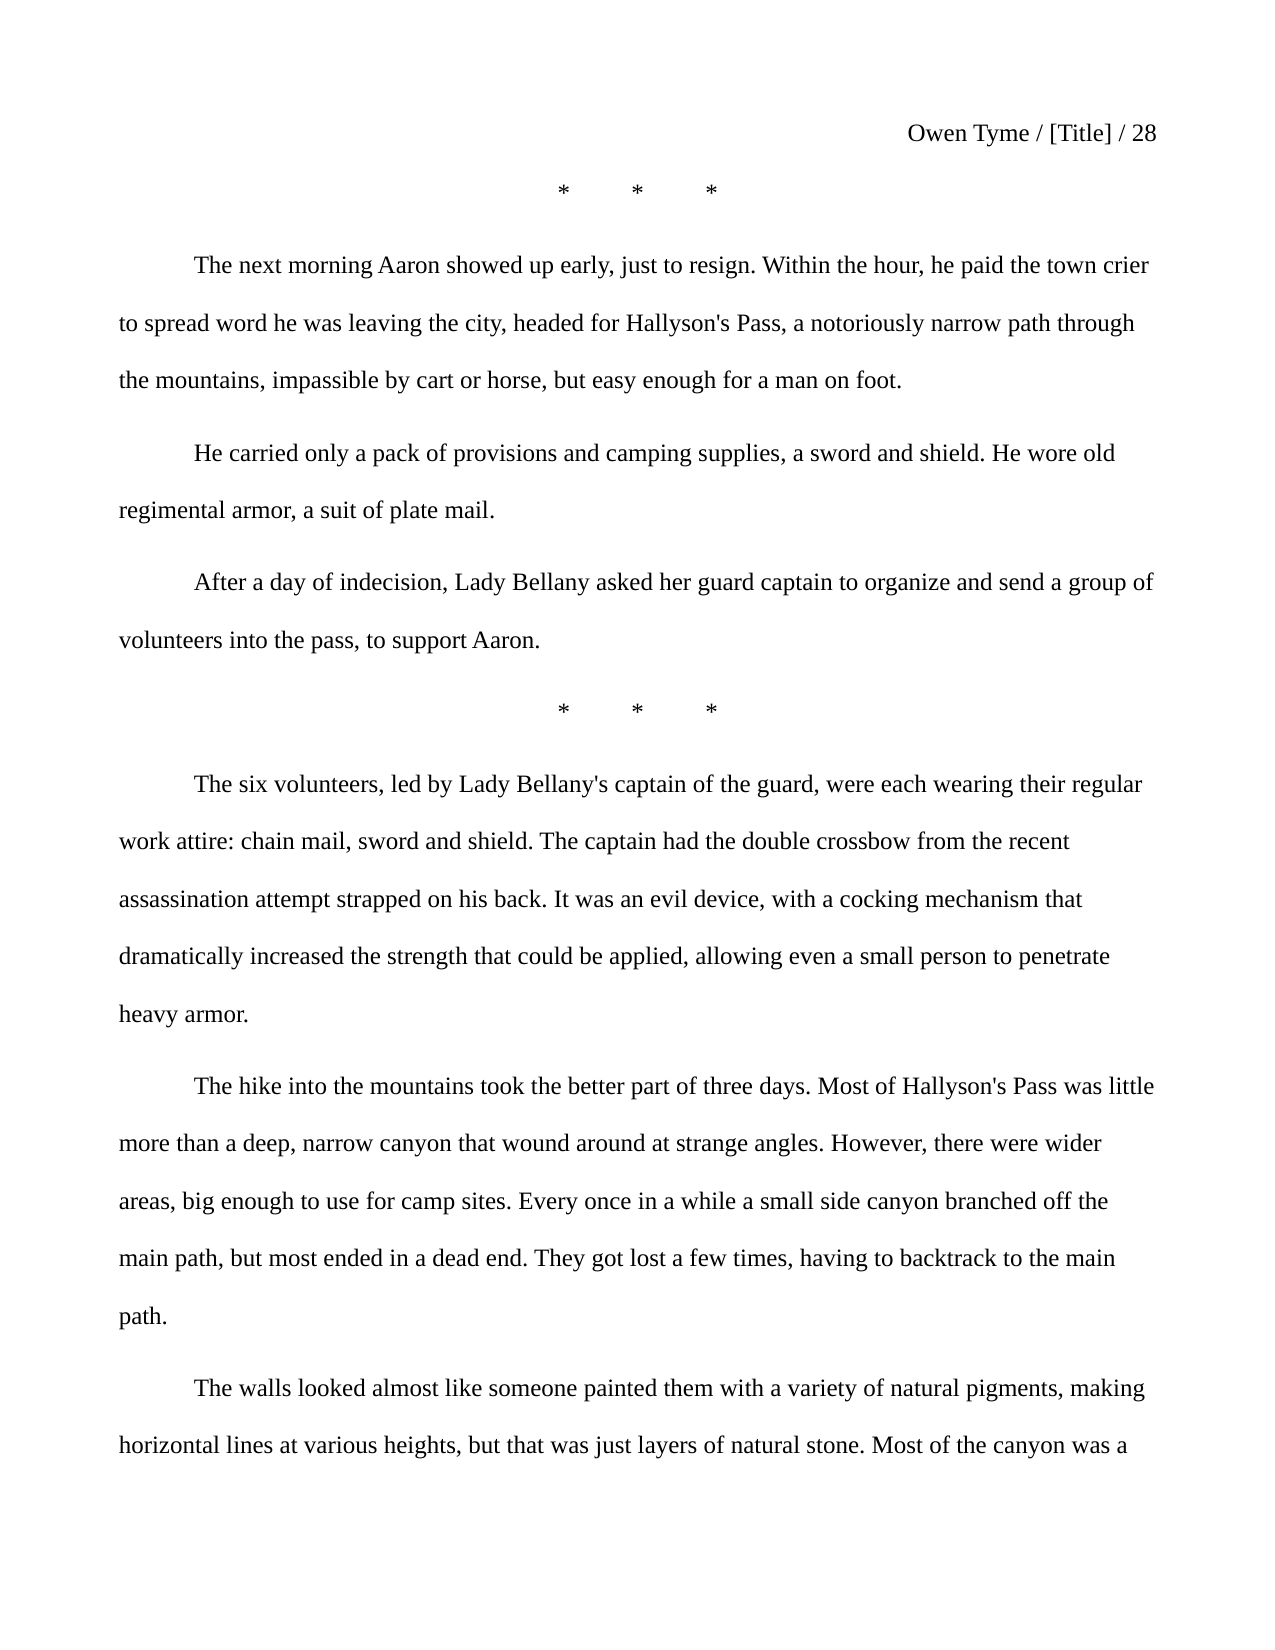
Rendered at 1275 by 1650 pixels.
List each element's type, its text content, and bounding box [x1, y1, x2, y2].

text The next morning Aaron showed up early, just to resign. Within the hour, he paid the town crier to spread word he was leaving the city, headed for Hallyson's Pass, a notoriously narrow path through the mountains, impassible by cart or horse, but easy enough for a man on foot. [118, 251, 1156, 394]
text He carried only a pack of provisions and camping supplies, a sword and shield. He wore old regimental armor, a suit of plate mail. [118, 438, 1156, 524]
text * * * [118, 178, 1156, 207]
text The walls looked almost like someone painted them with a variety of natural pigments, making horizontal lines at various heights, but that was just layers of natural stone. Most of the canyon was a [118, 1373, 1156, 1459]
text The six volunteers, led by Lady Bellany's captain of the guard, were each wearing their regular work attire: chain mail, sword and shield. The captain had the double crossbow from the recent assassination attempt strapped on his back. It was an evil device, with a cocking mechanism that dramatically increased the strength that could be applied, allowing even a small person to penetrate heavy armor. [118, 769, 1156, 1028]
text After a day of indecision, Lady Bellany asked her guard captain to organize and send a group of volunteers into the pass, to support Aaron. [118, 567, 1156, 653]
text The hike into the mountains took the better part of three days. Most of Hallyson's Pass was little more than a deep, narrow canyon that wound around at strange angles. However, there were wider areas, big enough to use for camp sites. Every once in a while a small side canyon branched off the main path, but most ended in a dead end. They got lost a few times, having to backtrack to the main path. [118, 1071, 1156, 1330]
text * * * [118, 697, 1156, 726]
